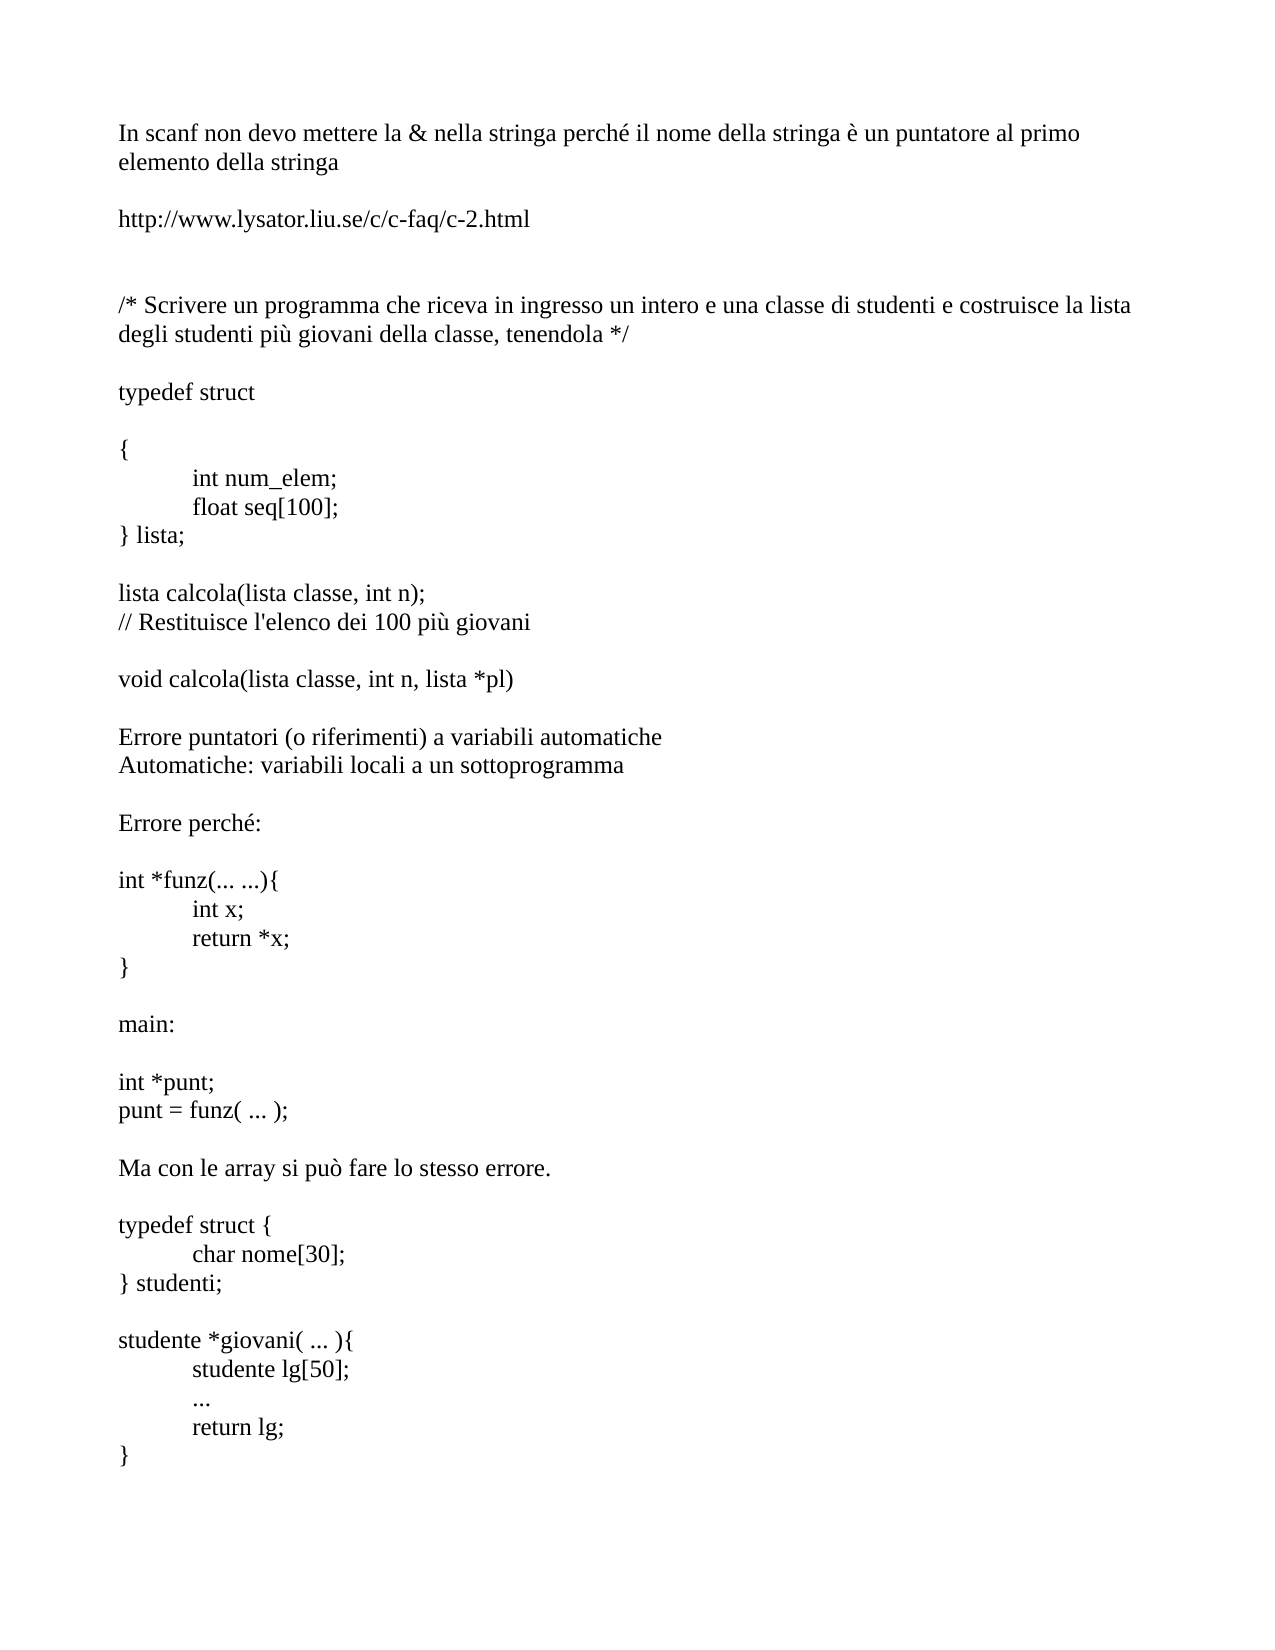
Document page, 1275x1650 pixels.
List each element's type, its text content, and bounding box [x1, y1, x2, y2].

text In scanf non devo mettere la & nella stringa perché il nome della stringa è un puntatore al primo elemento della stringa [118, 118, 1157, 176]
text Automatiche: variabili locali a un sottoprogramma [118, 751, 1157, 779]
text } lista; [118, 521, 1157, 549]
text Ma con le array si può fare lo stesso errore. [118, 1153, 1157, 1182]
text return *x; [118, 923, 1157, 952]
text typedef struct [118, 377, 1157, 406]
text Errore puntatori (o riferimenti) a variabili automatiche [118, 722, 1157, 751]
text /* Scrivere un programma che riceva in ingresso un intero e una classe di studenti e costruisce la lista degli studenti più giovani della classe, tenendola */ [118, 291, 1157, 348]
text ... [118, 1383, 1157, 1412]
text // Restituisce l'elenco dei 100 più giovani [118, 607, 1157, 636]
text typedef struct { [118, 1211, 1157, 1239]
text } [118, 952, 1157, 981]
text char nome[30]; [118, 1239, 1157, 1268]
text { [118, 434, 1157, 463]
text int num_elem; [118, 463, 1157, 492]
text main: [118, 1009, 1157, 1038]
text studente *giovani( ... ){ [118, 1326, 1157, 1354]
text void calcola(lista classe, int n, lista *pl) [118, 664, 1157, 693]
text } [118, 1441, 1157, 1469]
text int x; [118, 894, 1157, 923]
text http://www.lysator.liu.se/c/c-faq/c-2.html [118, 204, 1157, 233]
text punt = funz( ... ); [118, 1096, 1157, 1124]
text Errore perché: [118, 808, 1157, 837]
text lista calcola(lista classe, int n); [118, 578, 1157, 607]
text return lg; [118, 1412, 1157, 1441]
text studente lg[50]; [118, 1354, 1157, 1383]
text int *punt; [118, 1067, 1157, 1096]
text int *funz(... ...){ [118, 866, 1157, 894]
text } studenti; [118, 1268, 1157, 1297]
text float seq[100]; [118, 492, 1157, 521]
